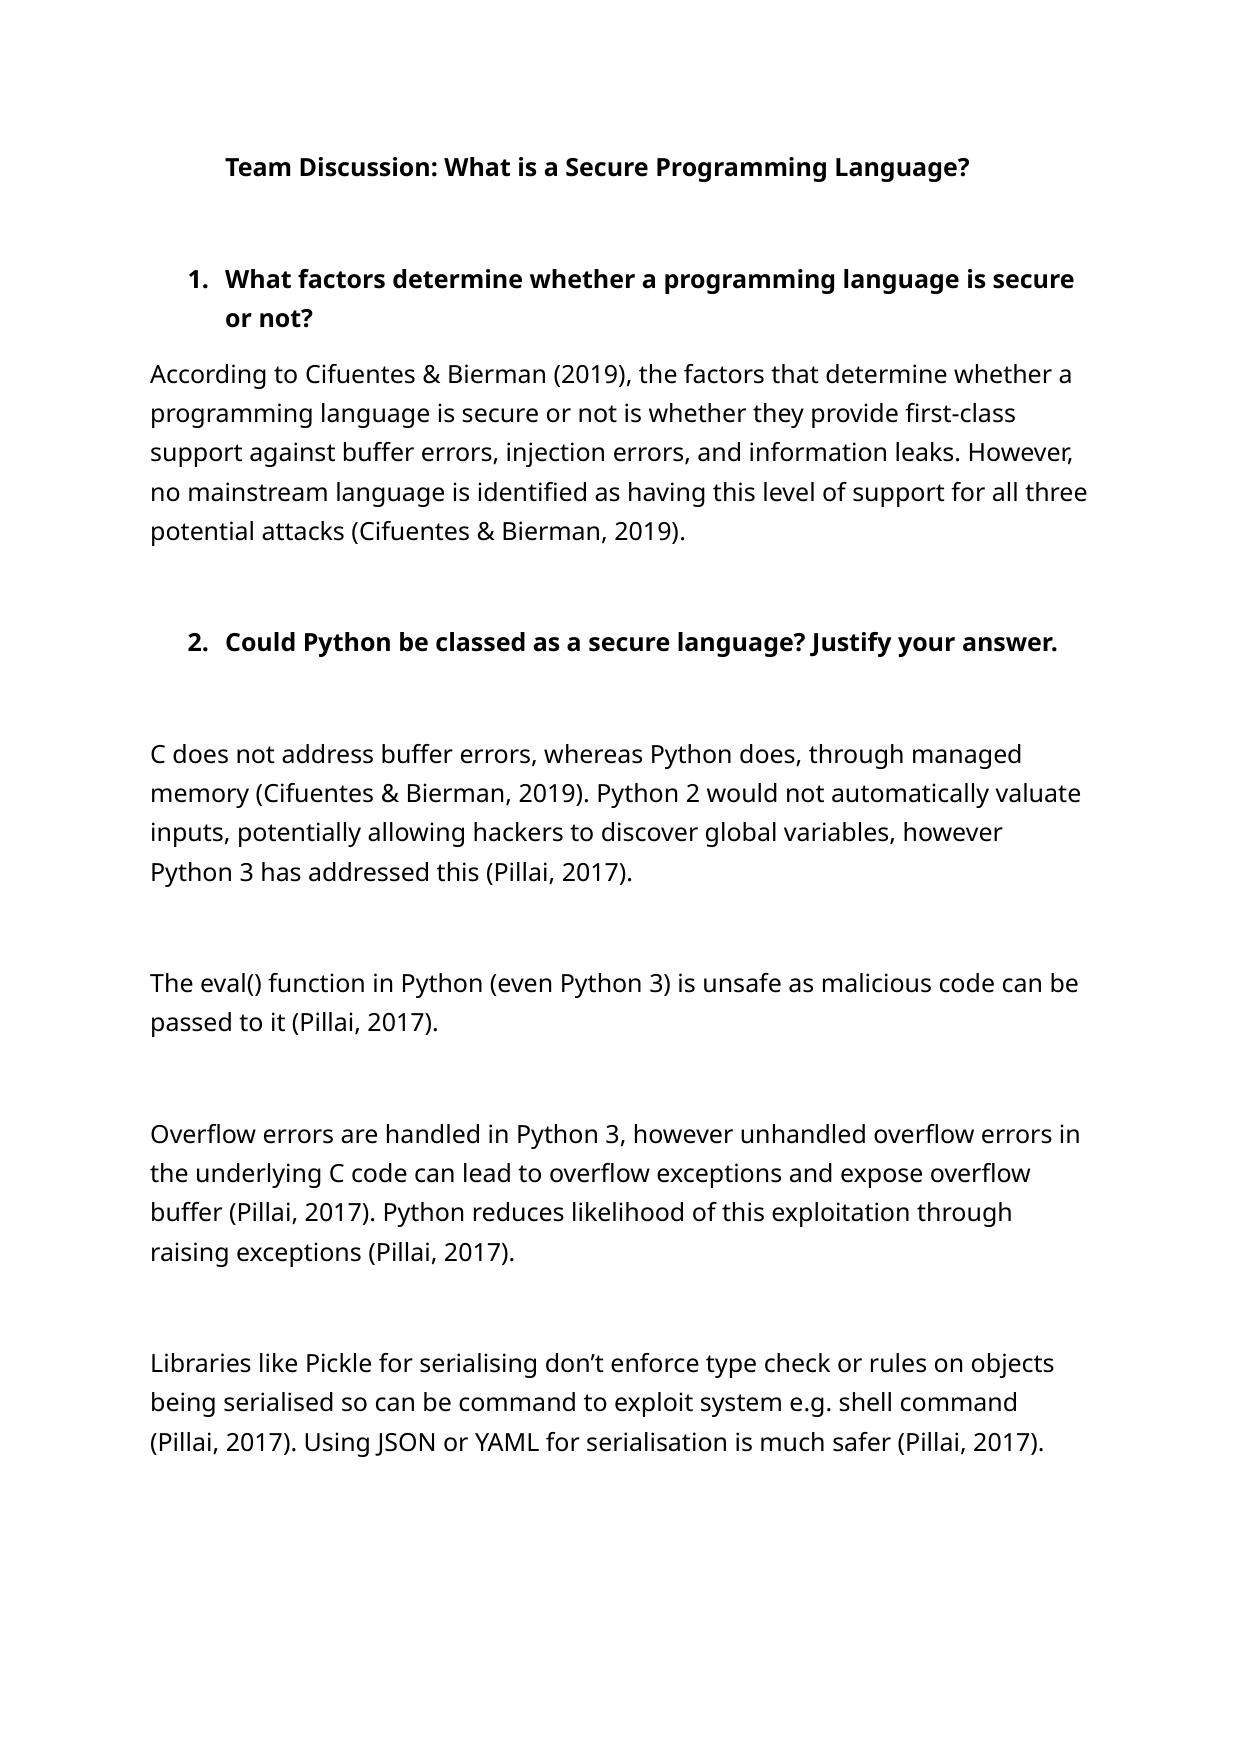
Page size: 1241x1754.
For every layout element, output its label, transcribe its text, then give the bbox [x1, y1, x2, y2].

list What factors determine whether a programming language is secure or not? [187, 262, 1090, 335]
text Overflow errors are handled in Python 3, however unhandled overflow errors in the underlying C code can lead to overflow exceptions and expose overflow buffer (Pillai, 2017). Python reduces likelihood of this exploitation through raising exceptions (Pillai, 2017). [150, 1117, 1090, 1268]
list Could Python be classed as a secure language? Justify your answer. [187, 625, 1090, 659]
text The eval() function in Python (even Python 3) is unsafe as malicious code can be passed to it (Pillai, 2017). [150, 966, 1090, 1039]
text Team Discussion: What is a Secure Programming Language? [225, 150, 1090, 184]
text Libraries like Pickle for serialising don’t enforce type check or rules on objects being serialised so can be command to exploit system e.g. shell command (Pillai, 2017). Using JSON or YAML for serialisation is much safer (Pillai, 2017). [150, 1346, 1090, 1458]
text According to Cifuentes & Bierman (2019), the factors that determine whether a programming language is secure or not is whether they provide first-class support against buffer errors, injection errors, and information leaks. However, no mainstream language is identified as having this level of support for all three potential attacks (Cifuentes & Bierman, 2019). [150, 357, 1090, 547]
text C does not address buffer errors, whereas Python does, through managed memory (Cifuentes & Bierman, 2019). Python 2 would not automatically valuate inputs, potentially allowing hackers to discover global variables, however Python 3 has addressed this (Pillai, 2017). [150, 737, 1090, 888]
